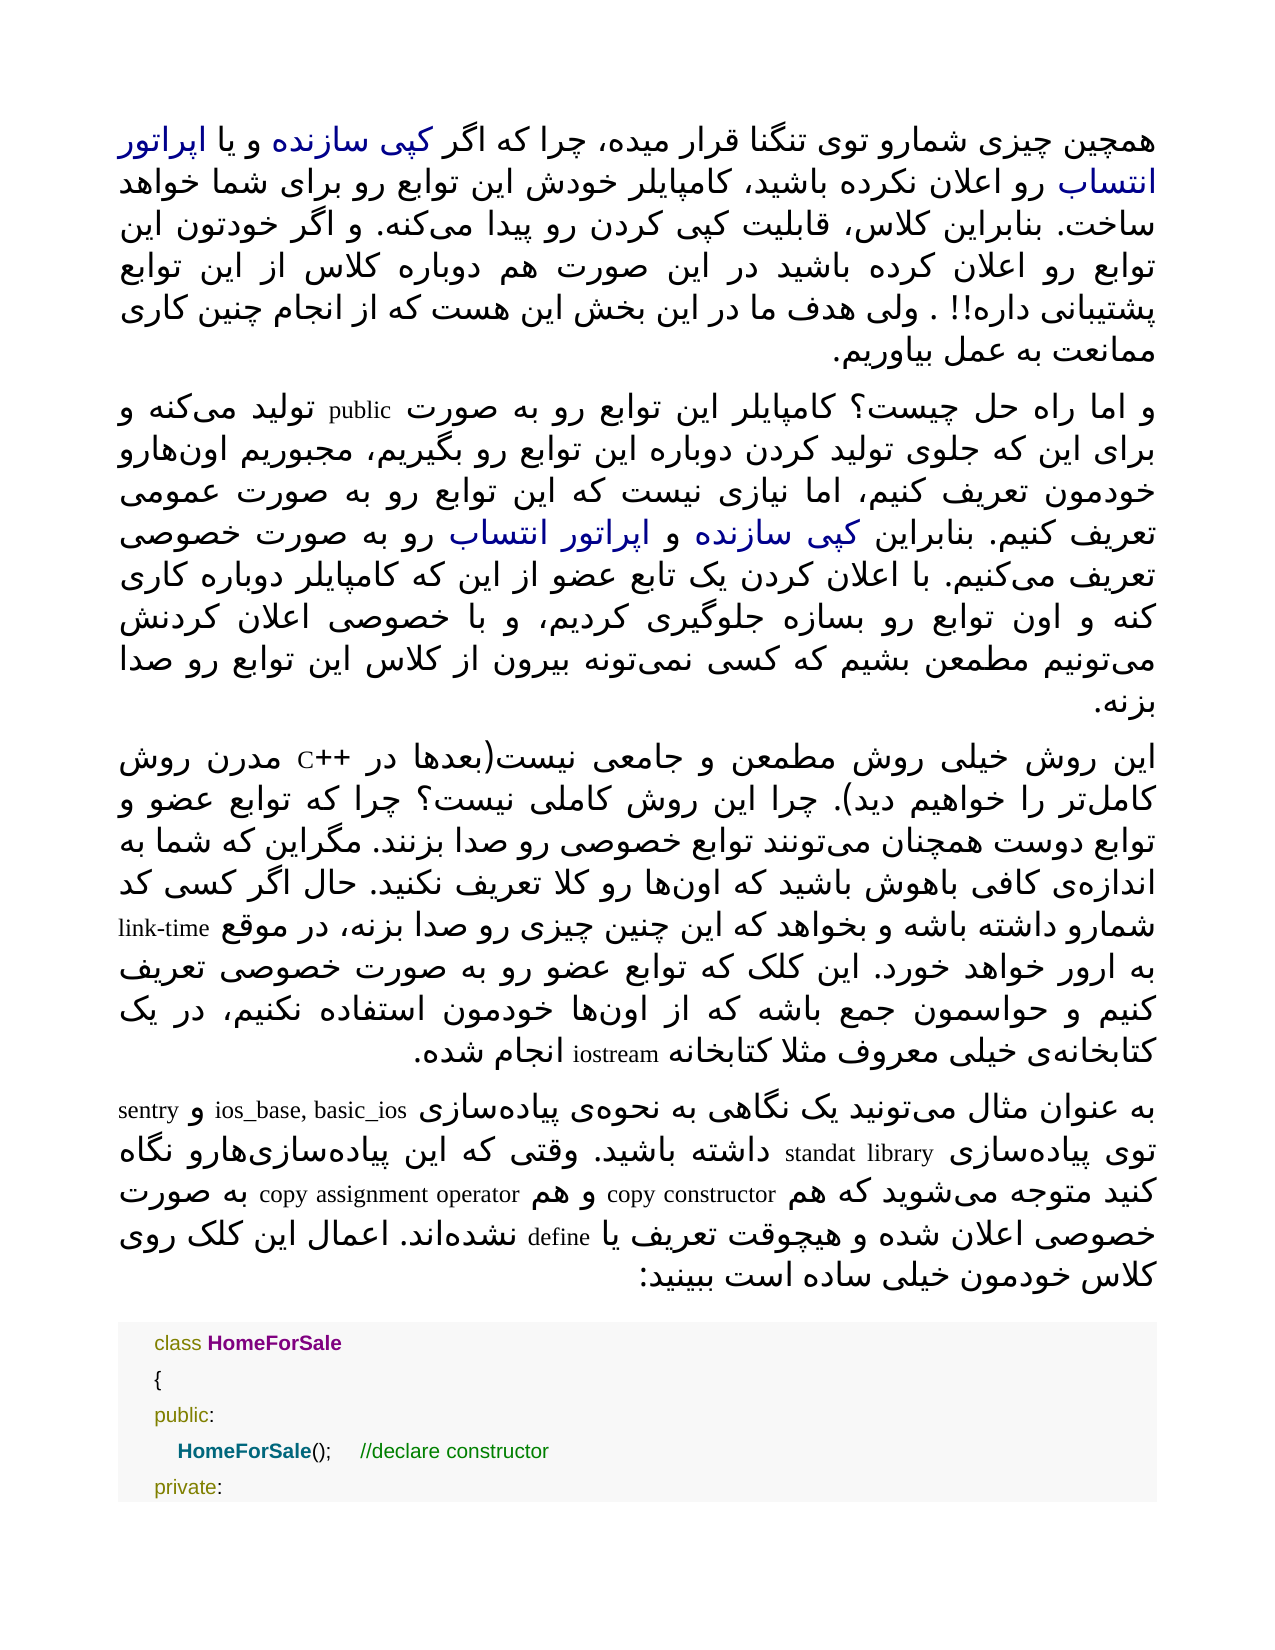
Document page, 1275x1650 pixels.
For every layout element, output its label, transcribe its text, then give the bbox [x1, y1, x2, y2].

text این روش خیلی روش مطمعن و جامعی نیست(بعد‌ها در ++C مدرن روش کامل‌تر را خواهیم دید). چرا این روش کاملی نیست؟ چرا که توابع عضو و توابع دوست همچنان می‌تونند توابع خصوصی رو صدا بزنند. مگر‌این که شما به اندازه‌ی کافی باهوش باشید که اون‌ها رو کلا تعریف نکنید. حال اگر کسی کد شمارو داشته باشه و بخواهد که این چنین چیزی رو صدا بزنه، در موقع link-time به ارور خواهد خورد. این کلک که توابع عضو رو به صورت خصوصی تعریف کنیم و حواسمون جمع باشه که از اون‌ها خودمون استفاده نکنیم، در یک کتابخانه‌ی خیلی معروف مثلا کتابخانه‌ iostream انجام شده. [118, 735, 1157, 1071]
text { [118, 1358, 1157, 1394]
text private: [118, 1466, 1157, 1502]
text public: [118, 1394, 1157, 1430]
text همچین چیزی شمارو توی تنگنا قرار میده، چرا که اگر کپی سازنده و یا اپراتور انتساب رو اعلان نکرده باشید، کامپایلر خودش این توابع رو برای شما خواهد ساخت. بنابراین کلاس، قابلیت کپی کردن رو پیدا می‌کنه. و اگر خودتون این توابع رو اعلان کرده باشید در این صورت هم دوباره کلاس از این توابع پشتیبانی داره!! . ولی هدف ما در این بخش این هست که از انجام چنین کاری ممانعت به عمل بیاوریم. [118, 118, 1157, 370]
text به عنوان مثال می‌تونید یک نگاهی به نحوه‌ی پیاده‌سازی ios_base, basic_ios و sentry توی پیاده‌سازی standat library داشته باشید. وقتی که این پیاده‌سازی‌هارو نگاه کنید متوجه می‌شوید که هم copy constructor و هم copy assignment operator به صورت خصوصی اعلان شده و هیچوقت تعریف یا define نشده‌اند. اعمال این کلک روی کلاس خودمون خیلی ساده است ببینید: [118, 1085, 1157, 1295]
text و اما راه حل چیست؟ کامپایلر این توابع رو به صورت public تولید می‌کنه و برای این که جلوی تولید کردن دوباره این توابع رو بگیریم، مجبوریم اون‌هارو خودمون تعریف کنیم، اما نیازی نیست که این توابع رو به صورت عمومی تعریف کنیم. بنابراین کپی سازنده و اپراتور انتساب رو به صورت خصوصی تعریف می‌کنیم. با اعلان کردن یک تابع عضو از این که کامپایلر دوباره کاری کنه و اون توابع رو بسازه جلوگیری کردیم، و با خصوصی اعلان کردنش می‌تونیم مطمعن بشیم که کسی نمی‌تونه بیرون از کلاس این توابع رو صدا بزنه. [118, 384, 1157, 720]
text class HomeForSale [118, 1322, 1157, 1358]
text HomeForSale(); //declare constructor [118, 1430, 1157, 1466]
